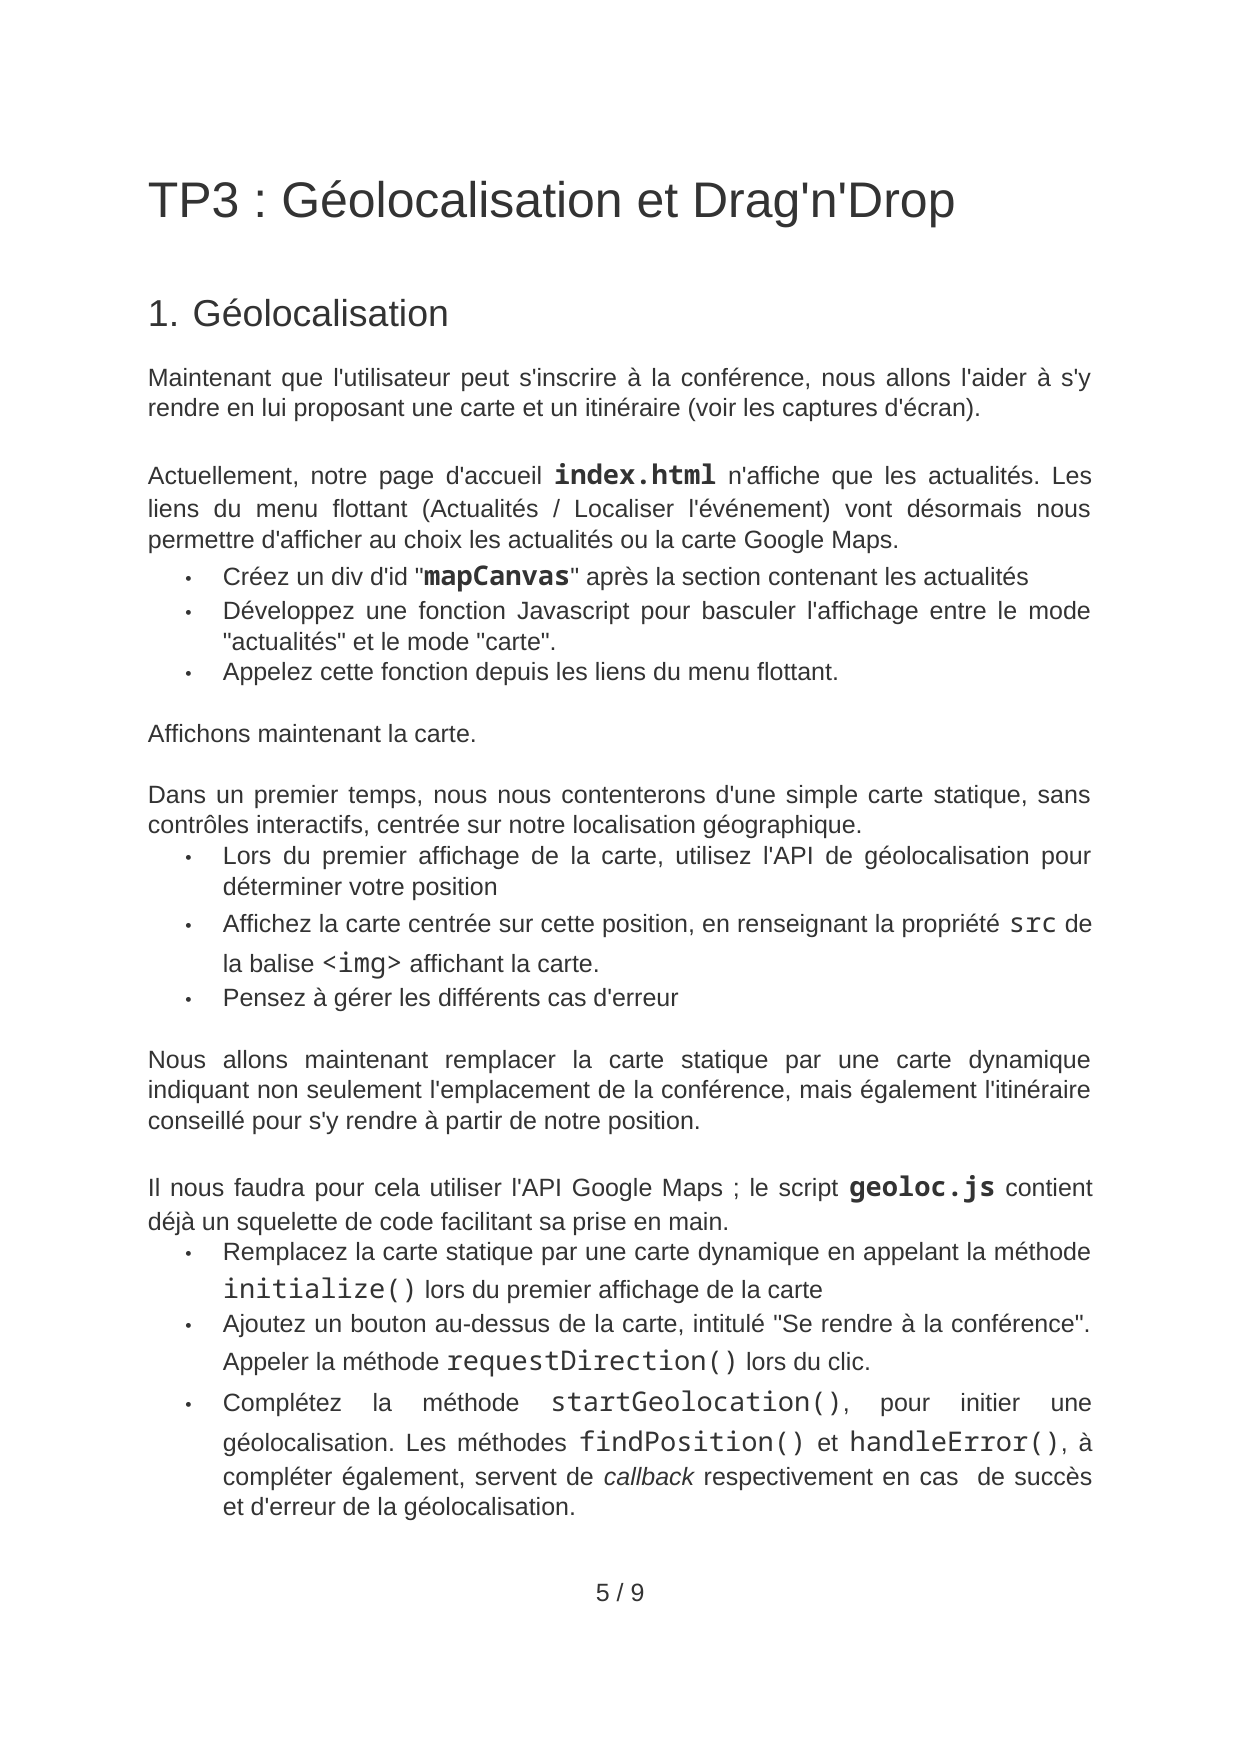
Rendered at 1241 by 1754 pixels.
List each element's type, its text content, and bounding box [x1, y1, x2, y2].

text Maintenant que l'utilisateur peut s'inscrire à la conférence, nous allons l'aider à s'y rendre en lui proposant une carte et un itinéraire (voir les captures d'écran). [148, 364, 1092, 422]
text Actuellement, notre page d'accueil index.html n'affiche que les actualités. Les liens du menu flottant (Actualités / Localiser l'événement) vont désormais nous permettre d'afficher au choix les actualités ou la carte Google Maps. [148, 456, 1092, 554]
list Ajoutez un bouton au-dessus de la carte, intitulé "Se rendre à la conférence". Appeler la méthode requestDirection() lors du clic. [185, 1310, 1092, 1379]
list Affichez la carte centrée sur cette position, en renseignant la propriété src de la balise <img> affichant la carte. [185, 903, 1092, 981]
text Nous allons maintenant remplacer la carte statique par une carte dynamique indiquant non seulement l'emplacement de la conférence, mais également l'itinéraire conseillé pour s'y rendre à partir de notre position. [148, 1045, 1092, 1134]
list Remplacez la carte statique par une carte dynamique en appelant la méthode initialize() lors du premier affichage de la carte [185, 1238, 1092, 1307]
list Pensez à gérer les différents cas d'erreur [185, 984, 1092, 1012]
text Dans un premier temps, nous nous contenterons d'une simple carte statique, sans contrôles interactifs, centrée sur notre localisation géographique. [148, 781, 1092, 839]
list Complétez la méthode startGeolocation(), pour initier une géolocalisation. Les méthodes findPosition() et handleError(), à compléter également, servent de callback respectivement en cas de succès et d'erreur de la géolocalisation. [185, 1382, 1092, 1521]
subtitle Géolocalisation et Drag'n'Drop [148, 172, 1092, 228]
list Créez un div d'id "mapCanvas" après la section contenant les actualités [185, 556, 1092, 593]
list Lors du premier affichage de la carte, utilisez l'API de géolocalisation pour déterminer votre position [185, 842, 1092, 900]
list Appelez cette fonction depuis les liens du menu flottant. [185, 658, 1092, 686]
subtitle Géolocalisation [148, 293, 1092, 335]
list Développez une fonction Javascript pour basculer l'affichage entre le mode "actualités" et le mode "carte". [185, 597, 1092, 655]
text Il nous faudra pour cela utiliser l'API Google Maps ; le script geoloc.js contient déjà un squelette de code facilitant sa prise en main. [148, 1168, 1092, 1235]
text Affichons maintenant la carte. [148, 719, 1092, 747]
